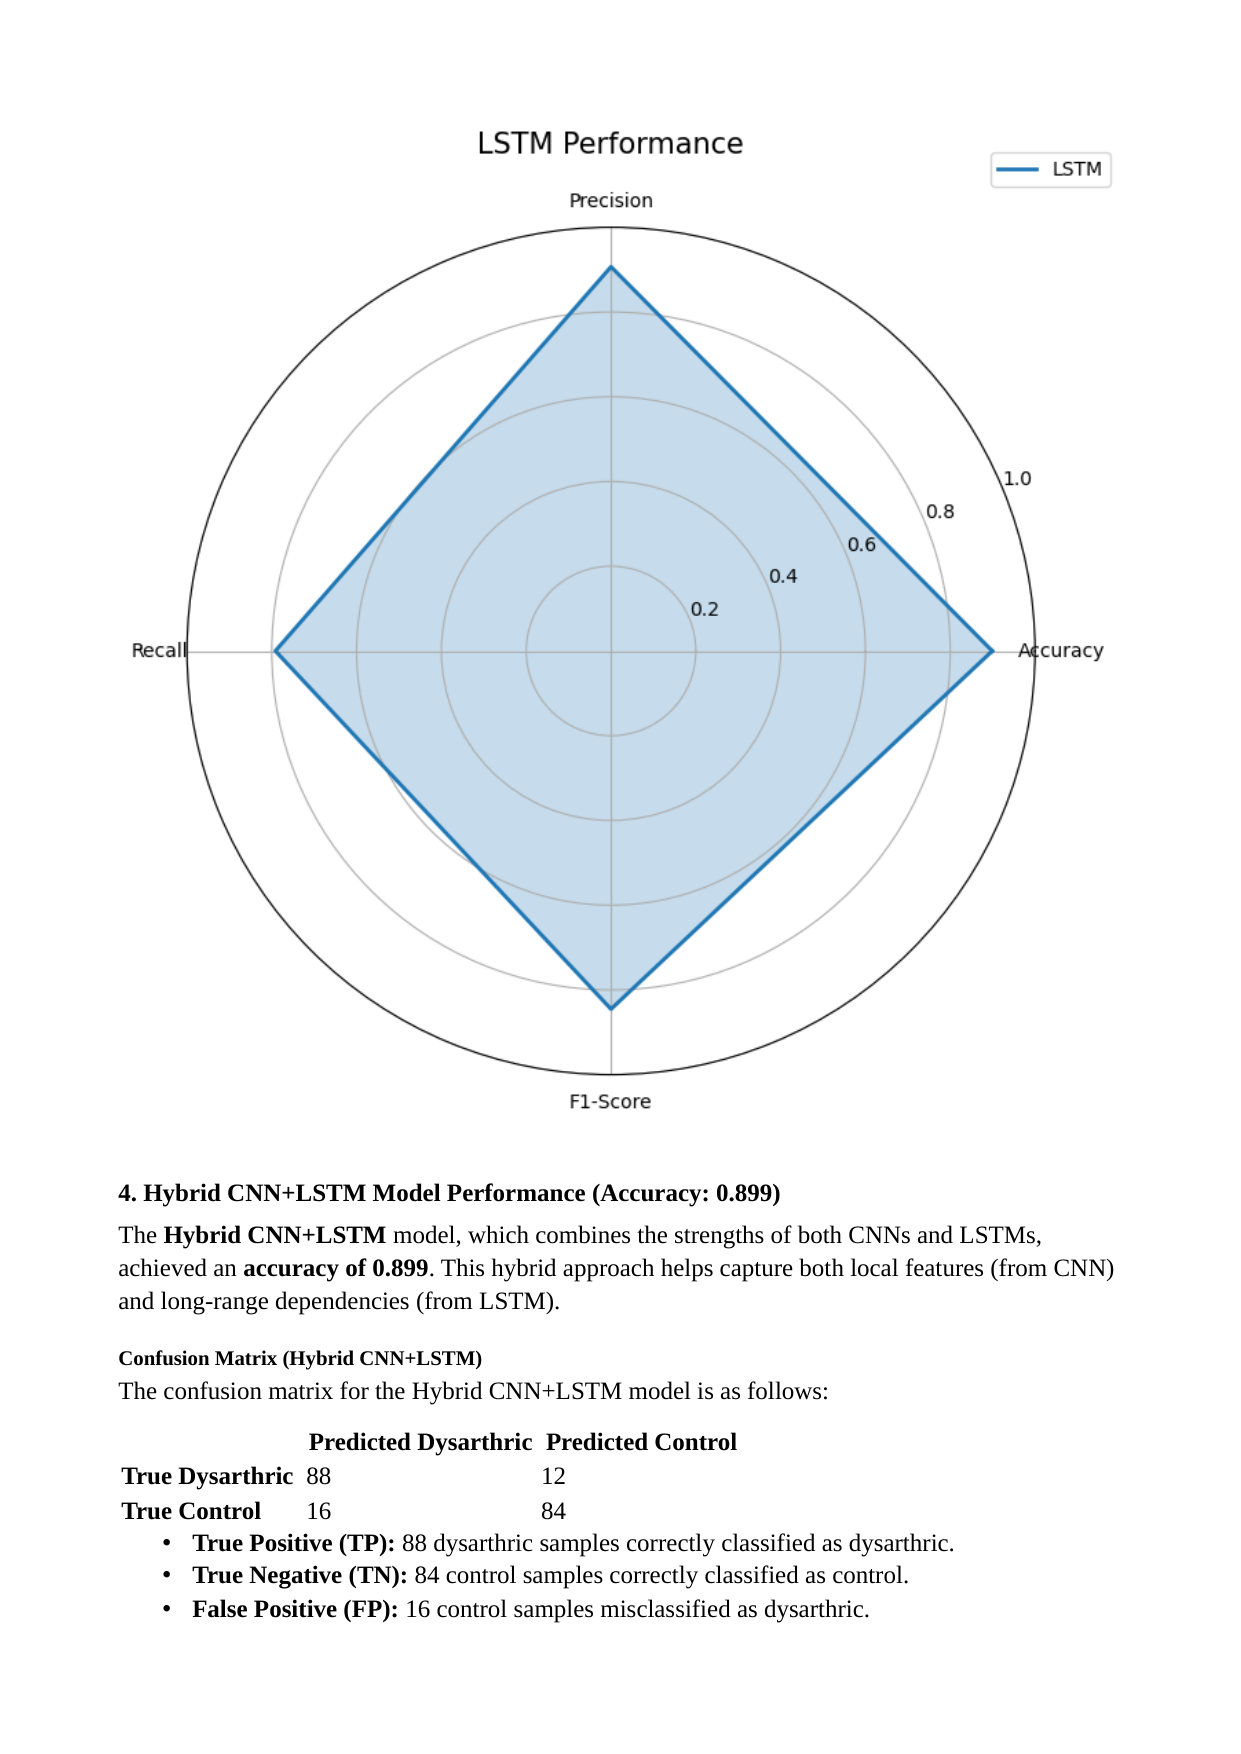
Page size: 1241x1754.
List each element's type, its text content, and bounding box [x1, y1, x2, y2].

text The Hybrid CNN+LSTM model, which combines the strengths of both CNNs and LSTMs, achieved an accuracy of 0.899. This hybrid approach helps capture both local features (from CNN) and long-range dependencies (from LSTM). [118, 1220, 1122, 1314]
table_header [118, 1424, 303, 1458]
table_header Predicted Control [538, 1424, 745, 1458]
table_cell 12 [538, 1459, 745, 1493]
table_cell True Control [118, 1493, 303, 1528]
list True Negative (TN): 84 control samples correctly classified as control. [162, 1561, 1122, 1589]
table_cell True Dysarthric [118, 1459, 303, 1493]
table_header Predicted Dysarthric [303, 1424, 538, 1458]
subtitle Confusion Matrix (Hybrid CNN+LSTM) [118, 1346, 1122, 1370]
list True Positive (TP): 88 dysarthric samples correctly classified as dysarthric. [162, 1528, 1122, 1556]
list False Positive (FP): 16 control samples misclassified as dysarthric. [162, 1594, 1122, 1622]
table_cell 84 [538, 1493, 745, 1528]
picture [118, 118, 1123, 1125]
subtitle 4. Hybrid CNN+LSTM Model Performance (Accuracy: 0.899) [118, 1178, 1122, 1207]
text The confusion matrix for the Hybrid CNN+LSTM model is as follows: [118, 1376, 1122, 1405]
table_cell 88 [303, 1459, 538, 1493]
table_cell 16 [303, 1493, 538, 1528]
